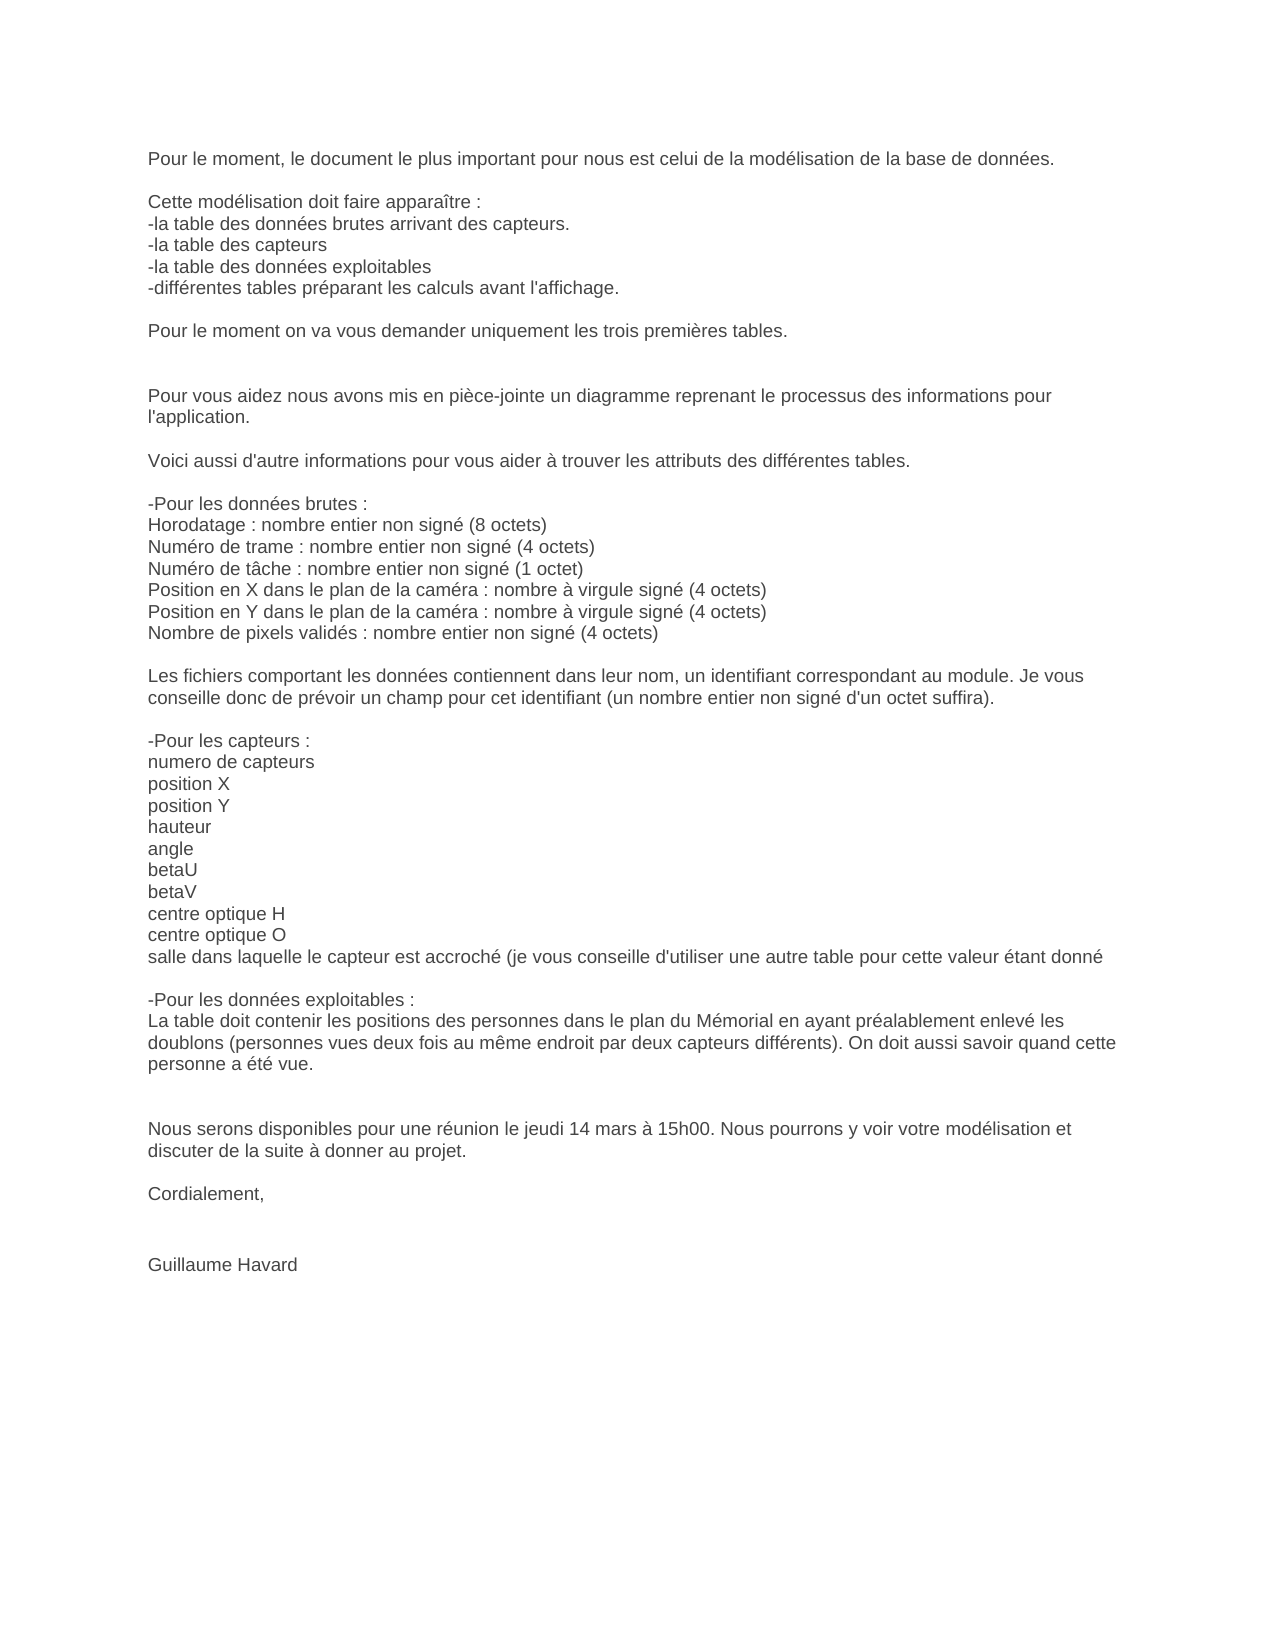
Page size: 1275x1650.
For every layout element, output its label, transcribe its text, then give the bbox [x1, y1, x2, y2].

text -Pour les données brutes : [148, 493, 1127, 514]
text Cette modélisation doit faire apparaître : [148, 191, 1127, 212]
text Guillaume Havard [148, 1254, 1127, 1275]
text hauteur [148, 816, 1127, 838]
text -Pour les données exploitables : [148, 988, 1127, 1010]
text -la table des capteurs [148, 234, 1127, 255]
text angle [148, 838, 1127, 859]
text -la table des données brutes arrivant des capteurs. [148, 212, 1127, 234]
text numero de capteurs [148, 751, 1127, 773]
text -la table des données exploitables [148, 255, 1127, 277]
text betaU [148, 859, 1127, 881]
text La table doit contenir les positions des personnes dans le plan du Mémorial en ayant préalablement enlevé les doublons (personnes vues deux fois au même endroit par deux capteurs différents). On doit aussi savoir quand cette personne a été vue. [148, 1010, 1127, 1075]
text Numéro de tâche : nombre entier non signé (1 octet) [148, 557, 1127, 579]
text salle dans laquelle le capteur est accroché (je vous conseille d'utiliser une autre table pour cette valeur étant donné [148, 945, 1127, 967]
text Nombre de pixels validés : nombre entier non signé (4 octets) [148, 622, 1127, 643]
text Position en Y dans le plan de la caméra : nombre à virgule signé (4 octets) [148, 600, 1127, 622]
text Les fichiers comportant les données contiennent dans leur nom, un identifiant correspondant au module. Je vous conseille donc de prévoir un champ pour cet identifiant (un nombre entier non signé d'un octet suffira). [148, 665, 1127, 708]
text position Y [148, 794, 1127, 816]
text centre optique O [148, 924, 1127, 945]
text Nous serons disponibles pour une réunion le jeudi 14 mars à 15h00. Nous pourrons y voir votre modélisation et discuter de la suite à donner au projet. [148, 1118, 1127, 1161]
text Pour le moment, le document le plus important pour nous est celui de la modélisation de la base de données. [148, 148, 1127, 169]
text Pour le moment on va vous demander uniquement les trois premières tables. [148, 320, 1127, 342]
text -différentes tables préparant les calculs avant l'affichage. [148, 277, 1127, 298]
text Pour vous aidez nous avons mis en pièce-jointe un diagramme reprenant le processus des informations pour l'application. [148, 385, 1127, 428]
text Voici aussi d'autre informations pour vous aider à trouver les attributs des différentes tables. [148, 449, 1127, 471]
text Numéro de trame : nombre entier non signé (4 octets) [148, 536, 1127, 557]
text Position en X dans le plan de la caméra : nombre à virgule signé (4 octets) [148, 579, 1127, 600]
text betaV [148, 881, 1127, 902]
text Cordialement, [148, 1183, 1127, 1204]
text position X [148, 773, 1127, 794]
text Horodatage : nombre entier non signé (8 octets) [148, 514, 1127, 536]
text -Pour les capteurs : [148, 730, 1127, 751]
text centre optique H [148, 902, 1127, 924]
